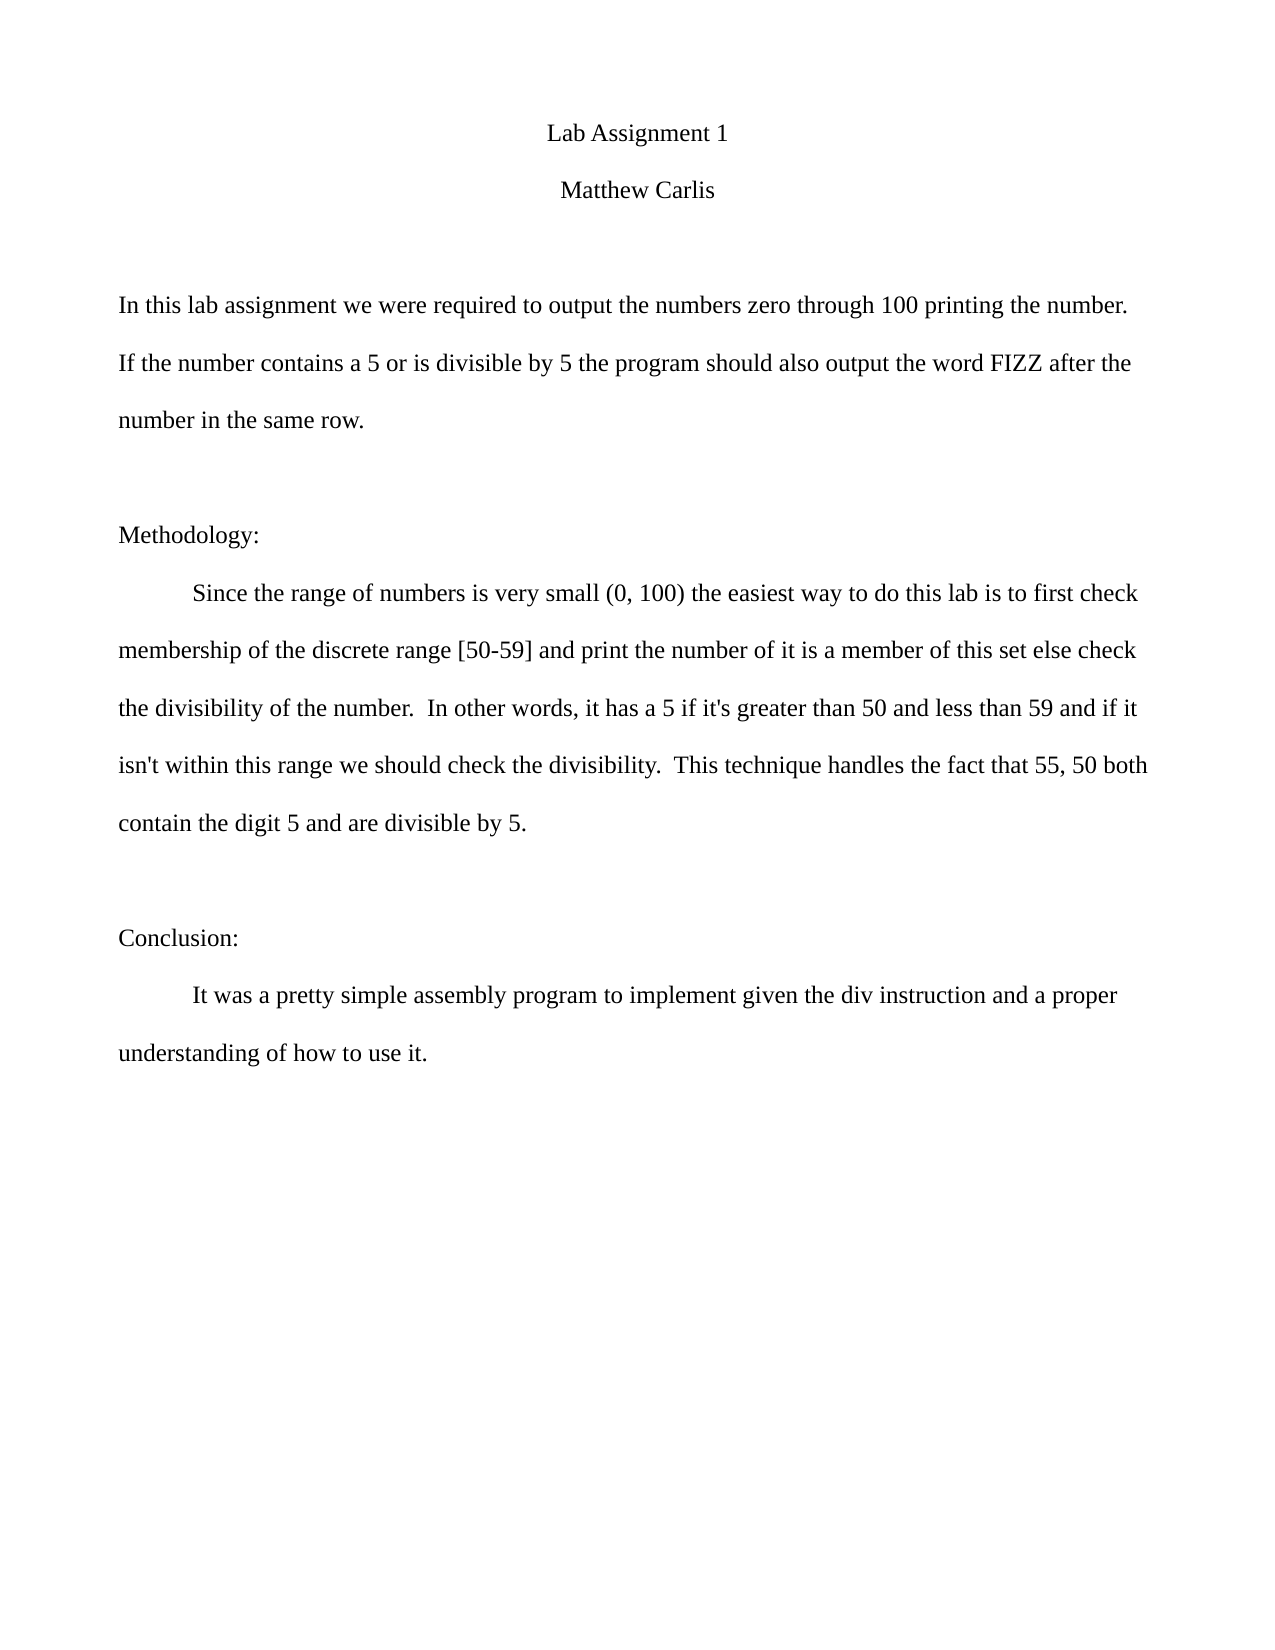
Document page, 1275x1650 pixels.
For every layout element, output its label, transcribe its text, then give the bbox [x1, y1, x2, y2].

text It was a pretty simple assembly program to implement given the div instruction and a proper understanding of how to use it. [118, 981, 1157, 1067]
text Conclusion: [118, 923, 1157, 952]
text Since the range of numbers is very small (0, 100) the easiest way to do this lab is to first check membership of the discrete range [50-59] and print the number of it is a member of this set else check the divisibility of the number. In other words, it has a 5 if it's greater than 50 and less than 59 and if it isn't within this range we should check the divisibility. This technique handles the fact that 55, 50 both contain the digit 5 and are divisible by 5. [118, 578, 1157, 837]
text Lab Assignment 1 [118, 118, 1157, 147]
text In this lab assignment we were required to output the numbers zero through 100 printing the number. If the number contains a 5 or is divisible by 5 the program should also output the word FIZZ after the number in the same row. [118, 291, 1157, 434]
text Matthew Carlis [118, 176, 1157, 204]
text Methodology: [118, 521, 1157, 549]
